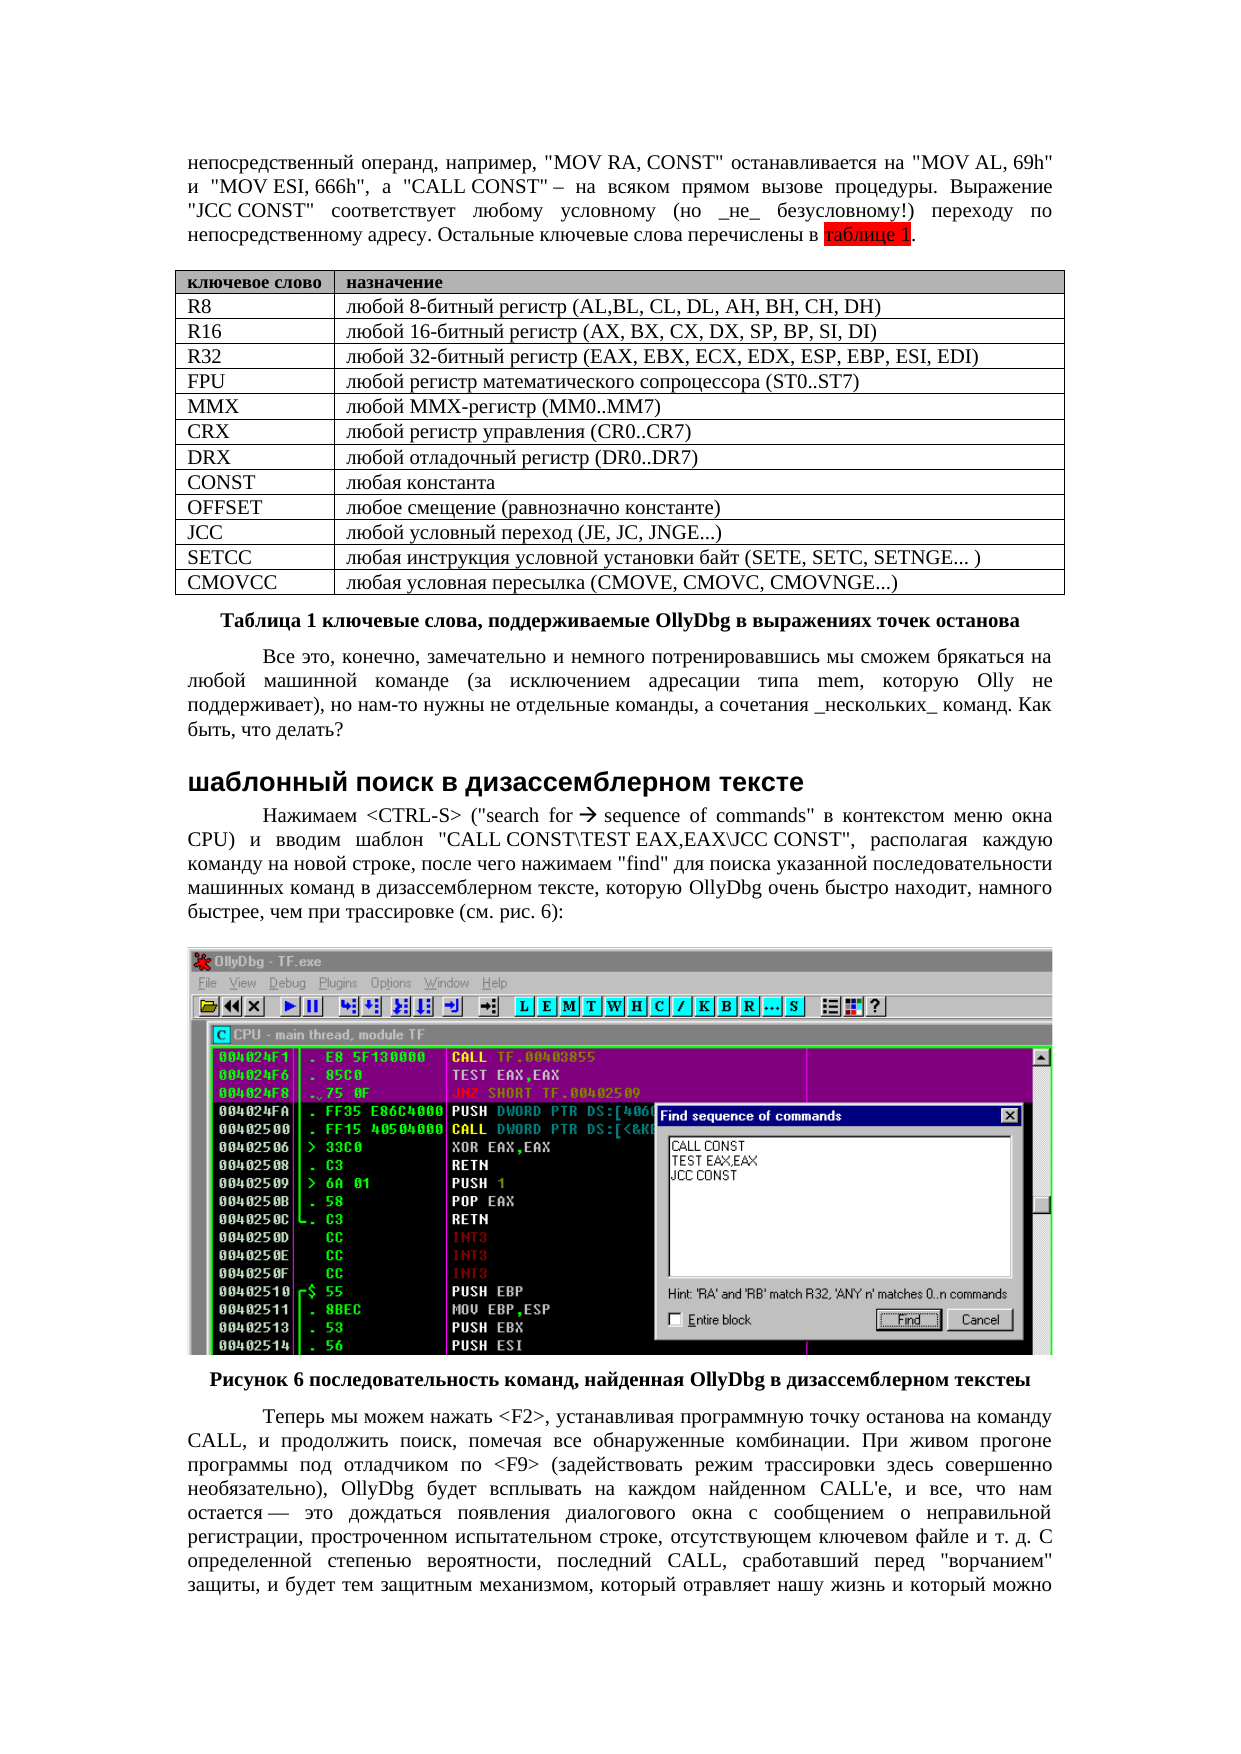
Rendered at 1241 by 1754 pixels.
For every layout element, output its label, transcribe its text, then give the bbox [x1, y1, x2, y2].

table_cell CMOVCC [176, 570, 334, 594]
table_cell R8 [176, 294, 334, 318]
subtitle шаблонный поиск в дизассемблерном тексте [187, 766, 1053, 797]
table_cell любой регистр управления (CR0..CR7) [335, 420, 1064, 443]
table_cell JCC [176, 520, 334, 544]
table_cell любой 16-битный регистр (AX, BX, CX, DX, SP, BP, SI, DI) [335, 319, 1064, 343]
text непосредственный операнд, например, "MOV RA, CONST" останавливается на "MOV AL, 69h" и "MOV ESI, 666h", а "CALL CONST" – на всяком прямом вызове процедуры. Выражение "JCC CONST" соответствует любому условному (но _не_ безусловному!) переходу по непосредственному адресу. Остальные ключевые слова перечислены в таблице 1. [187, 150, 1053, 246]
table_cell MMX [176, 394, 334, 418]
table_cell FPU [176, 369, 334, 393]
table_cell любой отладочный регистр (DR0..DR7) [335, 445, 1064, 469]
text Рисунок 6 последовательность команд, найденная OllyDbg в дизассемблерном текстеы [187, 1367, 1053, 1391]
table_cell любая условная пересылка (CMOVE, CMOVC, CMOVNGE...) [335, 570, 1064, 594]
text Таблица 1 ключевые слова, поддерживаемые OllyDbg в выражениях точек останова [187, 608, 1053, 632]
table_cell R32 [176, 344, 334, 368]
table_cell CRX [176, 420, 334, 443]
text Нажимаем <CTRL-S> ("search for  sequence of commands" в контекстом меню окна CPU) и вводим шаблон "CALL CONST\TEST EAX,EAX\JCC CONST", располагая каждую команду на новой строке, после чего нажимаем "find" для поиска указанной последовательности машинных команд в дизассемблерном тексте, которую OllyDbg очень быстро находит, намного быстрее, чем при трассировке (см. рис. 6): [187, 803, 1053, 923]
table_cell любой 8-битный регистр (AL,BL, CL, DL, AH, BH, CH, DH) [335, 294, 1064, 318]
table_cell DRX [176, 445, 334, 469]
table_cell SETCC [176, 545, 334, 569]
text Все это, конечно, замечательно и немного потренировавшись мы сможем брякаться на любой машинной команде (за исключением адресации типа mem, которую Olly не поддерживает), но нам-то нужны не отдельные команды, а сочетания _нескольких_ команд. Как быть, что делать? [187, 644, 1053, 741]
table_cell любая константа [335, 470, 1064, 494]
table_cell OFFSET [176, 495, 334, 519]
text Теперь мы можем нажать <F2>, устанавливая программную точку останова на команду CALL, и продолжить поиск, помечая все обнаруженные комбинации. При живом прогоне программы под отладчиком по <F9> (задействовать режим трассировки здесь совершенно необязательно), OllyDbg будет всплывать на каждом найденном CALL'е, и все, что нам остается — это дождаться появления диалогового окна с сообщением о неправильной регистрации, простроченном испытательном строке, отсутствующем ключевом файле и т. д. С определенной степенью вероятности, последний CALL, сработавший перед "ворчанием" защиты, и будет тем защитным механизмом, который отравляет нашу жизнь и который можно [187, 1403, 1053, 1596]
table_cell CONST [176, 470, 334, 494]
table_header назначение [335, 271, 1064, 293]
table_cell любое смещение (равнозначно константе) [335, 495, 1064, 519]
table_cell любой MMX-регистр (MM0..MM7) [335, 394, 1064, 418]
table_cell любой 32-битный регистр (EAX, EBX, ECX, EDX, ESP, EBP, ESI, EDI) [335, 344, 1064, 368]
table_cell любой регистр математического сопроцессора (ST0..ST7) [335, 369, 1064, 393]
table_header ключевое слово [176, 271, 334, 293]
table_cell любая инструкция условной установки байт (SETE, SETC, SETNGE... ) [335, 545, 1064, 569]
table_cell R16 [176, 319, 334, 343]
picture [187, 947, 1053, 1355]
table_cell любой условный переход (JE, JC, JNGE...) [335, 520, 1064, 544]
